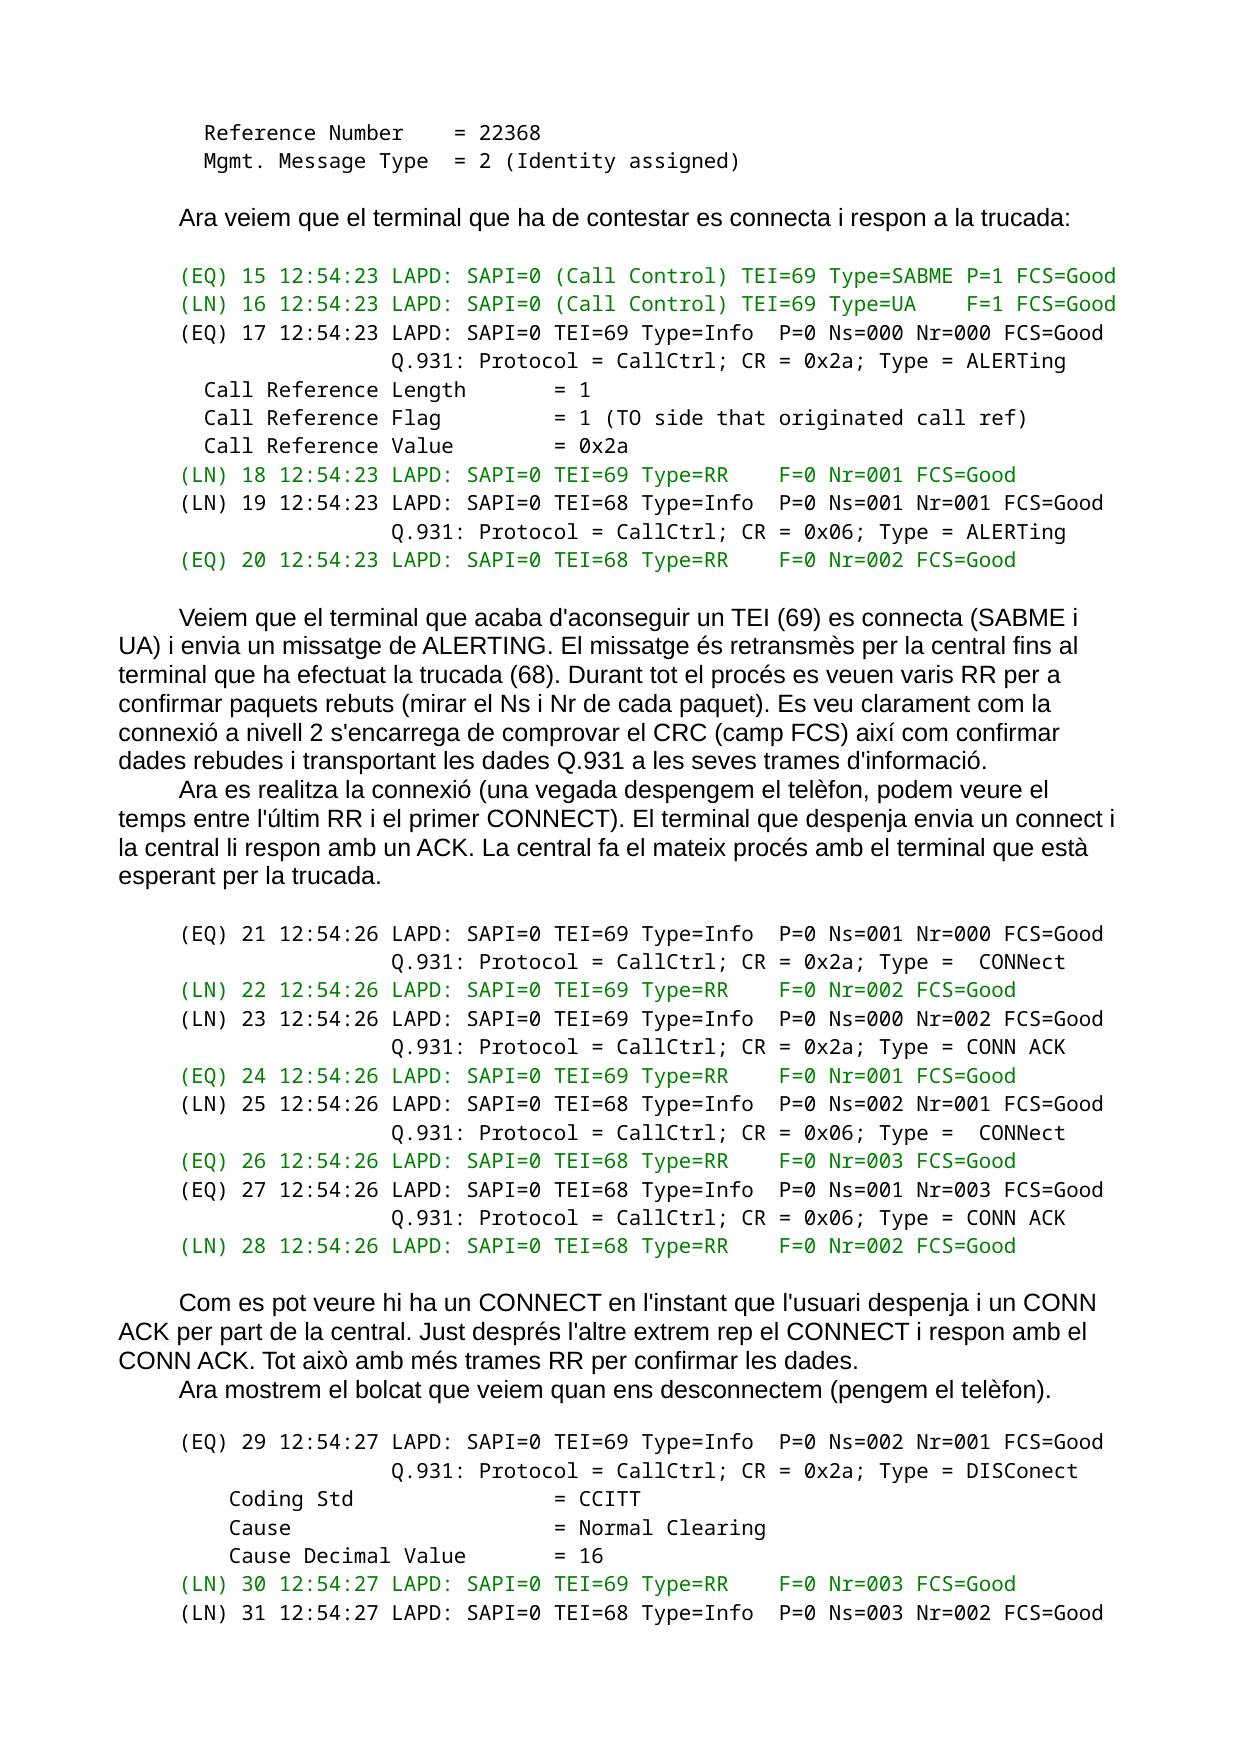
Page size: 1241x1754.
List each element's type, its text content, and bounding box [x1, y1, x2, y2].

text (EQ) 20 12:54:23 LAPD: SAPI=0 TEI=68 Type=RR F=0 Nr=002 FCS=Good [118, 545, 1122, 574]
text Call Reference Flag = 1 (TO side that originated call ref) [118, 403, 1122, 432]
text Ara veiem que el terminal que ha de contestar es connecta i respon a la trucada: [118, 203, 1122, 232]
text Coding Std = CCITT [118, 1484, 1122, 1513]
text (EQ) 24 12:54:26 LAPD: SAPI=0 TEI=69 Type=RR F=0 Nr=001 FCS=Good [118, 1061, 1122, 1089]
text (LN) 22 12:54:26 LAPD: SAPI=0 TEI=69 Type=RR F=0 Nr=002 FCS=Good [118, 976, 1122, 1004]
text Q.931: Protocol = CallCtrl; CR = 0x2a; Type = ALERTing [118, 346, 1122, 375]
text (LN) 28 12:54:26 LAPD: SAPI=0 TEI=68 Type=RR F=0 Nr=002 FCS=Good [118, 1232, 1122, 1260]
text Q.931: Protocol = CallCtrl; CR = 0x06; Type = ALERTing [118, 517, 1122, 545]
text Call Reference Value = 0x2a [118, 432, 1122, 460]
text Cause Decimal Value = 16 [118, 1541, 1122, 1569]
text Reference Number = 22368 [118, 118, 1122, 147]
text (EQ) 29 12:54:27 LAPD: SAPI=0 TEI=69 Type=Info P=0 Ns=002 Nr=001 FCS=Good [118, 1427, 1122, 1456]
text (LN) 16 12:54:23 LAPD: SAPI=0 (Call Control) TEI=69 Type=UA F=1 FCS=Good [118, 289, 1122, 318]
text (EQ) 26 12:54:26 LAPD: SAPI=0 TEI=68 Type=RR F=0 Nr=003 FCS=Good [118, 1146, 1122, 1175]
text Com es pot veure hi ha un CONNECT en l'instant que l'usuari despenja i un CONN ACK per part de la central. Just després l'altre extrem rep el CONNECT i respon amb el CONN ACK. Tot això amb més trames RR per confirmar les dades. [118, 1288, 1122, 1375]
text (LN) 25 12:54:26 LAPD: SAPI=0 TEI=68 Type=Info P=0 Ns=002 Nr=001 FCS=Good [118, 1089, 1122, 1118]
text Q.931: Protocol = CallCtrl; CR = 0x2a; Type = CONN ACK [118, 1032, 1122, 1061]
text Call Reference Length = 1 [118, 375, 1122, 403]
text (EQ) 15 12:54:23 LAPD: SAPI=0 (Call Control) TEI=69 Type=SABME P=1 FCS=Good [118, 261, 1122, 289]
text (LN) 18 12:54:23 LAPD: SAPI=0 TEI=69 Type=RR F=0 Nr=001 FCS=Good [118, 460, 1122, 488]
text (LN) 30 12:54:27 LAPD: SAPI=0 TEI=69 Type=RR F=0 Nr=003 FCS=Good [118, 1569, 1122, 1598]
text (LN) 19 12:54:23 LAPD: SAPI=0 TEI=68 Type=Info P=0 Ns=001 Nr=001 FCS=Good [118, 488, 1122, 517]
text Ara es realitza la connexió (una vegada despengem el telèfon, podem veure el temps entre l'últim RR i el primer CONNECT). El terminal que despenja envia un connect i la central li respon amb un ACK. La central fa el mateix procés amb el terminal que està esperant per la trucada. [118, 775, 1122, 890]
text (EQ) 17 12:54:23 LAPD: SAPI=0 TEI=69 Type=Info P=0 Ns=000 Nr=000 FCS=Good [118, 318, 1122, 346]
text Q.931: Protocol = CallCtrl; CR = 0x06; Type = CONNect [118, 1118, 1122, 1146]
text (LN) 31 12:54:27 LAPD: SAPI=0 TEI=68 Type=Info P=0 Ns=003 Nr=002 FCS=Good [118, 1598, 1122, 1626]
text Veiem que el terminal que acaba d'aconseguir un TEI (69) es connecta (SABME i UA) i envia un missatge de ALERTING. El missatge és retransmès per la central fins al terminal que ha efectuat la trucada (68). Durant tot el procés es veuen varis RR per a confirmar paquets rebuts (mirar el Ns i Nr de cada paquet). Es veu clarament com la connexió a nivell 2 s'encarrega de comprovar el CRC (camp FCS) així com confirmar dades rebudes i transportant les dades Q.931 a les seves trames d'informació. [118, 602, 1122, 775]
text Q.931: Protocol = CallCtrl; CR = 0x2a; Type = CONNect [118, 947, 1122, 976]
text (EQ) 27 12:54:26 LAPD: SAPI=0 TEI=68 Type=Info P=0 Ns=001 Nr=003 FCS=Good [118, 1175, 1122, 1203]
text Q.931: Protocol = CallCtrl; CR = 0x2a; Type = DISConect [118, 1456, 1122, 1484]
text (LN) 23 12:54:26 LAPD: SAPI=0 TEI=69 Type=Info P=0 Ns=000 Nr=002 FCS=Good [118, 1004, 1122, 1032]
text Cause = Normal Clearing [118, 1513, 1122, 1541]
text Q.931: Protocol = CallCtrl; CR = 0x06; Type = CONN ACK [118, 1203, 1122, 1232]
text Ara mostrem el bolcat que veiem quan ens desconnectem (pengem el telèfon). [118, 1375, 1122, 1403]
text Mgmt. Message Type = 2 (Identity assigned) [118, 147, 1122, 175]
text (EQ) 21 12:54:26 LAPD: SAPI=0 TEI=69 Type=Info P=0 Ns=001 Nr=000 FCS=Good [118, 919, 1122, 947]
